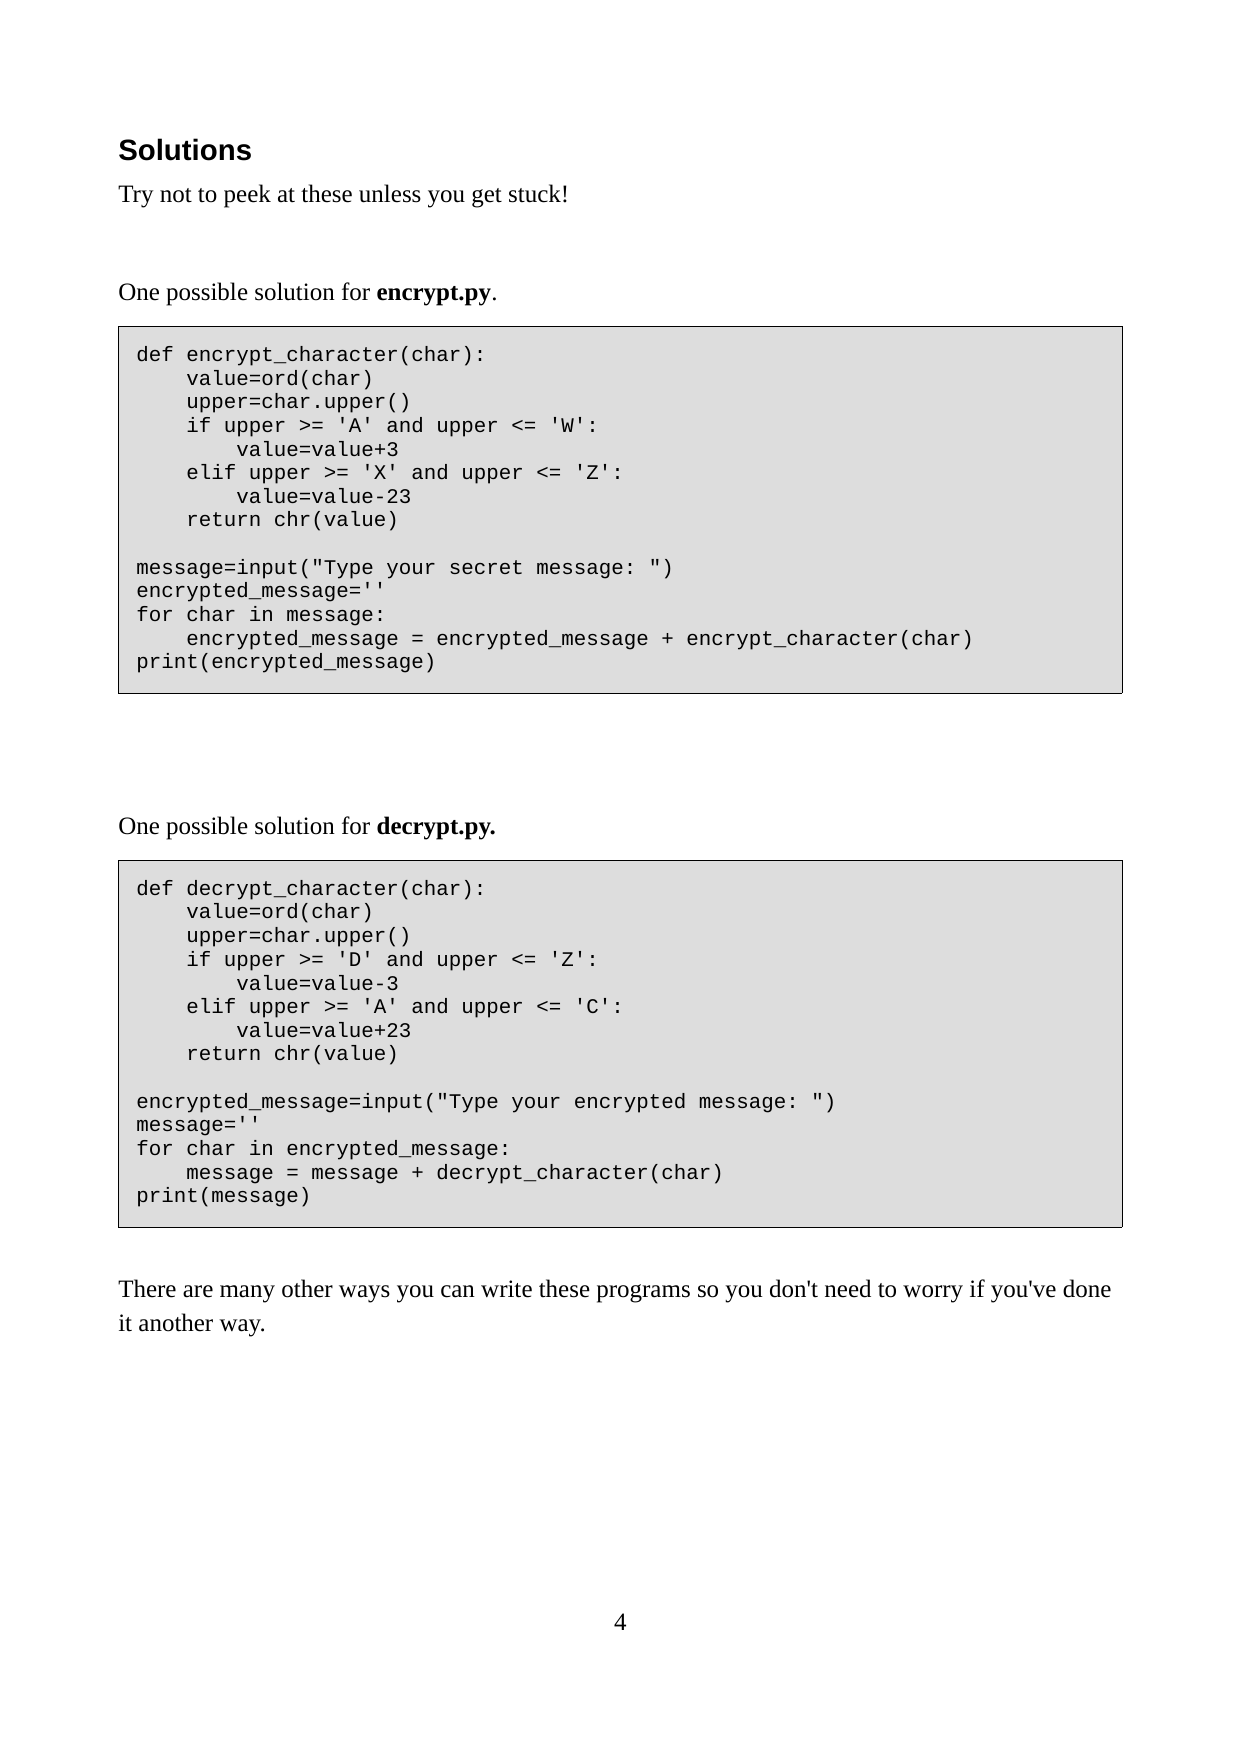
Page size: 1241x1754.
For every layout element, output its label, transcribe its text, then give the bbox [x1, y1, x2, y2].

subtitle for char in message: [119, 586, 1122, 610]
subtitle print(message) [119, 1167, 1122, 1227]
subtitle def encrypt_character(char): [119, 327, 1122, 350]
subtitle if upper >= 'D' and upper <= 'Z': [119, 931, 1122, 955]
subtitle encrypted_message=input("Type your encrypted message: ") [119, 1073, 1122, 1097]
subtitle if upper >= 'A' and upper <= 'W': [119, 397, 1122, 421]
subtitle upper=char.upper() [119, 907, 1122, 931]
text Try not to peek at these unless you get stuck! [118, 179, 1122, 208]
subtitle def decrypt_character(char): [119, 861, 1122, 884]
subtitle value=value+23 [119, 1002, 1122, 1026]
subtitle for char in encrypted_message: [119, 1120, 1122, 1144]
subtitle elif upper >= 'X' and upper <= 'Z': [119, 444, 1122, 468]
subtitle encrypted_message = encrypted_message + encrypt_character(char) [119, 610, 1122, 633]
subtitle message='' [119, 1097, 1122, 1120]
subtitle message = message + decrypt_character(char) [119, 1144, 1122, 1167]
text One possible solution for encrypt.py. [118, 277, 1122, 306]
subtitle return chr(value) [119, 492, 1122, 515]
subtitle value=value-23 [119, 468, 1122, 492]
subtitle value=value+3 [119, 421, 1122, 444]
subtitle message=input("Type your secret message: ") [119, 539, 1122, 563]
subtitle return chr(value) [119, 1026, 1122, 1049]
subtitle Solutions [118, 133, 1122, 166]
subtitle encrypted_message='' [119, 563, 1122, 586]
subtitle value=ord(char) [119, 350, 1122, 373]
subtitle value=ord(char) [119, 884, 1122, 907]
text One possible solution for decrypt.py. [118, 811, 1122, 840]
subtitle value=value-3 [119, 955, 1122, 978]
subtitle print(encrypted_message) [119, 633, 1122, 693]
subtitle elif upper >= 'A' and upper <= 'C': [119, 978, 1122, 1002]
text There are many other ways you can write these programs so you don't need to worry if you've done it another way. [118, 1274, 1122, 1337]
subtitle upper=char.upper() [119, 373, 1122, 397]
